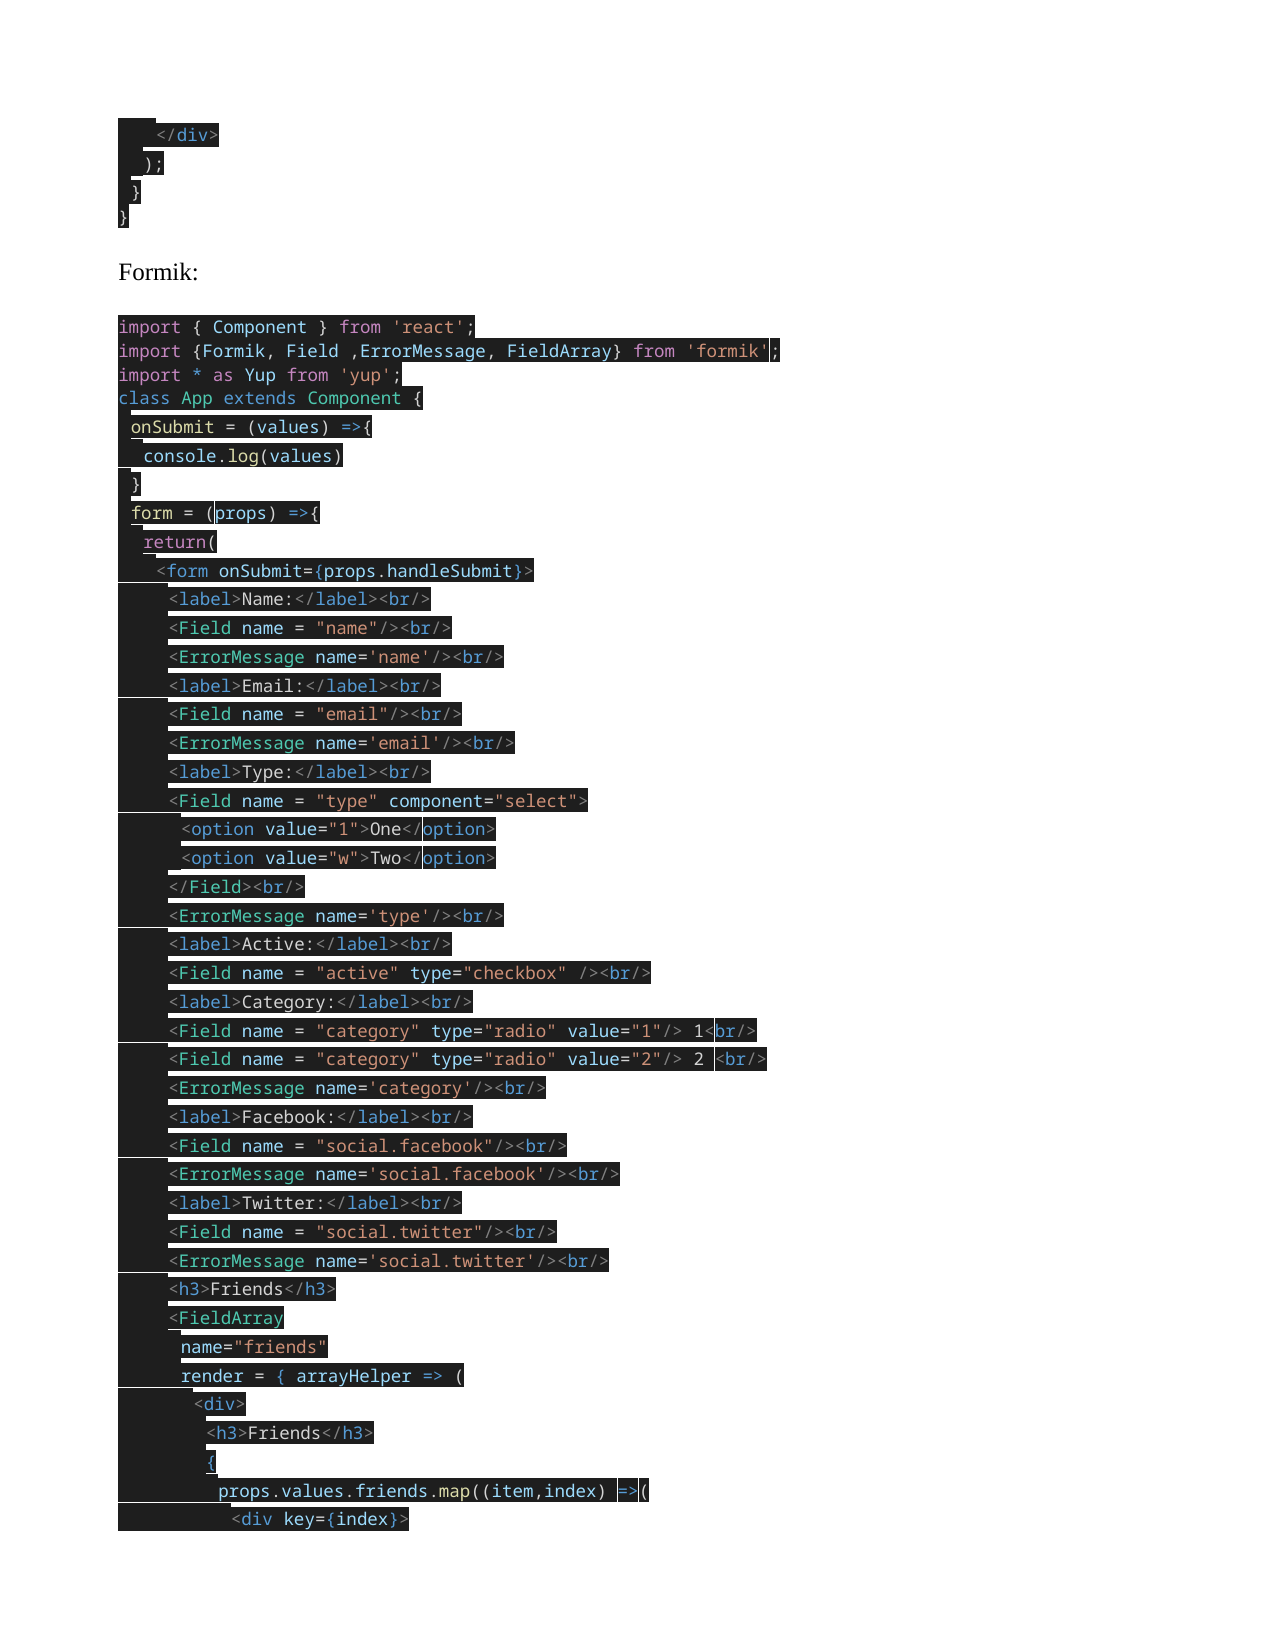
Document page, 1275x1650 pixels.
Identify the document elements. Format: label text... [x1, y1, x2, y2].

text <ErrorMessage name='email'/><br/> [118, 726, 1157, 755]
text <label>Category:</label><br/> [118, 985, 1157, 1014]
text { [118, 1445, 1157, 1474]
text <Field name = "category" type="radio" value="1"/> 1<br/> [118, 1014, 1157, 1042]
text Formik: [118, 257, 1157, 286]
text <Field name = "social.twitter"/><br/> [118, 1215, 1157, 1244]
text <ErrorMessage name='social.twitter'/><br/> [118, 1244, 1157, 1272]
text console.log(values) [118, 439, 1157, 467]
text <FieldArray [118, 1301, 1157, 1330]
text } [118, 204, 1157, 228]
text <Field name = "email"/><br/> [118, 697, 1157, 726]
text props.values.friends.map((item,index) =>( [118, 1474, 1157, 1502]
text <label>Type:</label><br/> [118, 755, 1157, 784]
text } [118, 467, 1157, 496]
text <label>Facebook:</label><br/> [118, 1100, 1157, 1129]
text render = { arrayHelper => ( [118, 1359, 1157, 1387]
text <option value="w">Two</option> [118, 841, 1157, 870]
text <label>Active:</label><br/> [118, 927, 1157, 956]
text <form onSubmit={props.handleSubmit}> [118, 554, 1157, 582]
text ); [118, 147, 1157, 176]
text <ErrorMessage name='type'/><br/> [118, 899, 1157, 927]
text return( [118, 525, 1157, 554]
text form = (props) =>{ [118, 496, 1157, 525]
text <label>Email:</label><br/> [118, 669, 1157, 697]
text name="friends" [118, 1330, 1157, 1359]
text onSubmit = (values) =>{ [118, 410, 1157, 439]
text <Field name = "type" component="select"> [118, 784, 1157, 812]
text </Field><br/> [118, 870, 1157, 899]
text <div key={index}> [118, 1502, 1157, 1531]
text <ErrorMessage name='name'/><br/> [118, 640, 1157, 669]
text <h3>Friends</h3> [118, 1416, 1157, 1445]
text <div> [118, 1387, 1157, 1416]
text <Field name = "social.facebook"/><br/> [118, 1129, 1157, 1157]
text import { Component } from 'react'; [118, 314, 1157, 338]
text <Field name = "category" type="radio" value="2"/> 2 <br/> [118, 1042, 1157, 1071]
text <ErrorMessage name='category'/><br/> [118, 1071, 1157, 1100]
text <Field name = "active" type="checkbox" /><br/> [118, 956, 1157, 985]
text <Field name = "name"/><br/> [118, 611, 1157, 640]
text import * as Yup from 'yup'; [118, 362, 1157, 386]
text } [118, 176, 1157, 204]
text import {Formik, Field ,ErrorMessage, FieldArray} from 'formik'; [118, 338, 1157, 362]
text <label>Name:</label><br/> [118, 582, 1157, 611]
text class App extends Component { [118, 386, 1157, 410]
text <option value="1">One</option> [118, 812, 1157, 841]
text <label>Twitter:</label><br/> [118, 1186, 1157, 1215]
text <h3>Friends</h3> [118, 1272, 1157, 1301]
text <ErrorMessage name='social.facebook'/><br/> [118, 1157, 1157, 1186]
text </div> [118, 118, 1157, 147]
